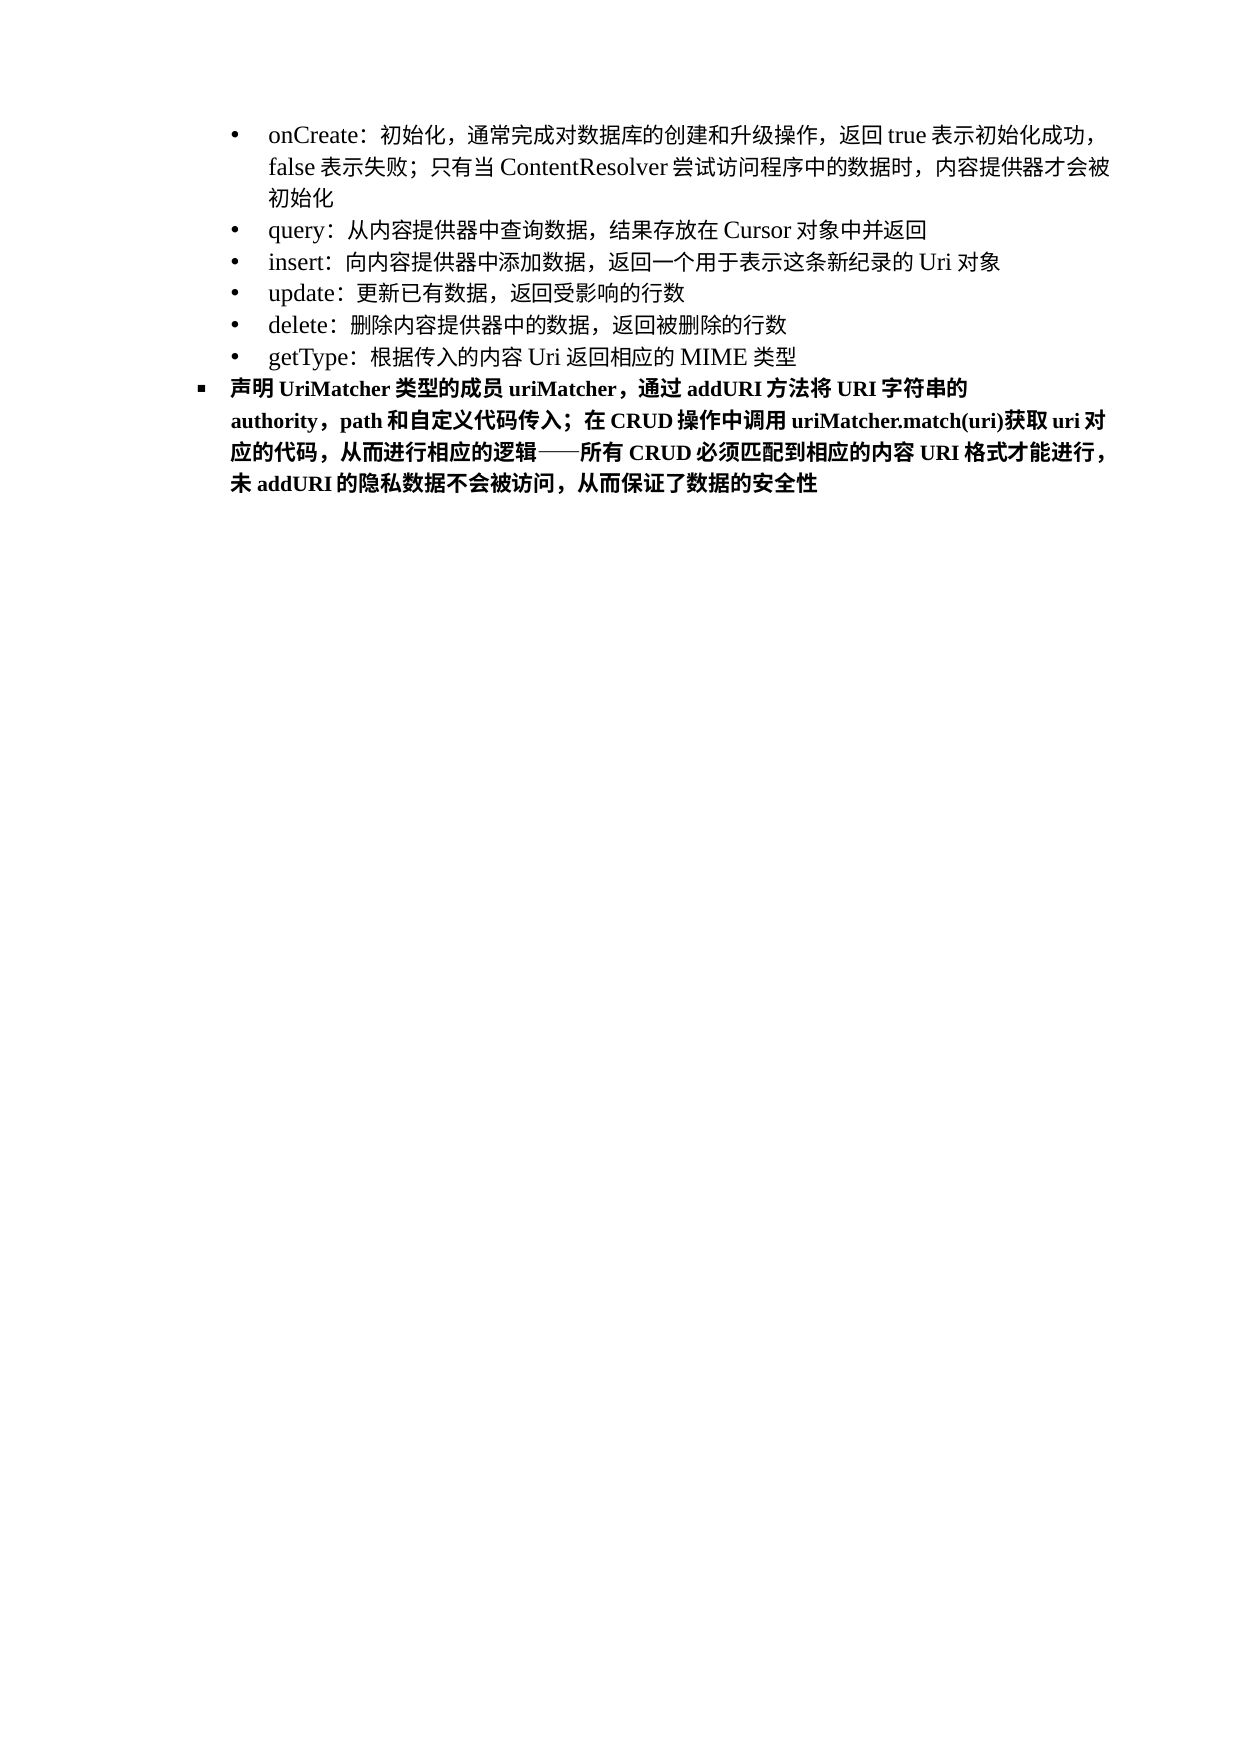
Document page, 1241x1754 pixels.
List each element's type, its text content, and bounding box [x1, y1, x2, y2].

list delete：删除内容提供器中的数据，返回被删除的行数 [231, 308, 1122, 340]
list 声明UriMatcher类型的成员uriMatcher，通过addURI方法将URI字符串的authority，path和自定义代码传入；在CRUD操作中调用uriMatcher.match(uri)获取uri对应的代码，从而进行相应的逻辑——所有CRUD必须匹配到相应的内容URI格式才能进行，未addURI的隐私数据不会被访问，从而保证了数据的安全性 [193, 371, 1122, 498]
list query：从内容提供器中查询数据，结果存放在Cursor对象中并返回 [231, 213, 1122, 245]
list getType：根据传入的内容Uri返回相应的MIME类型 [231, 340, 1122, 371]
list onCreate：初始化，通常完成对数据库的创建和升级操作，返回true表示初始化成功，false表示失败；只有当ContentResolver尝试访问程序中的数据时，内容提供器才会被初始化 [231, 118, 1122, 213]
list insert：向内容提供器中添加数据，返回一个用于表示这条新纪录的Uri对象 [231, 245, 1122, 276]
list update：更新已有数据，返回受影响的行数 [231, 276, 1122, 308]
